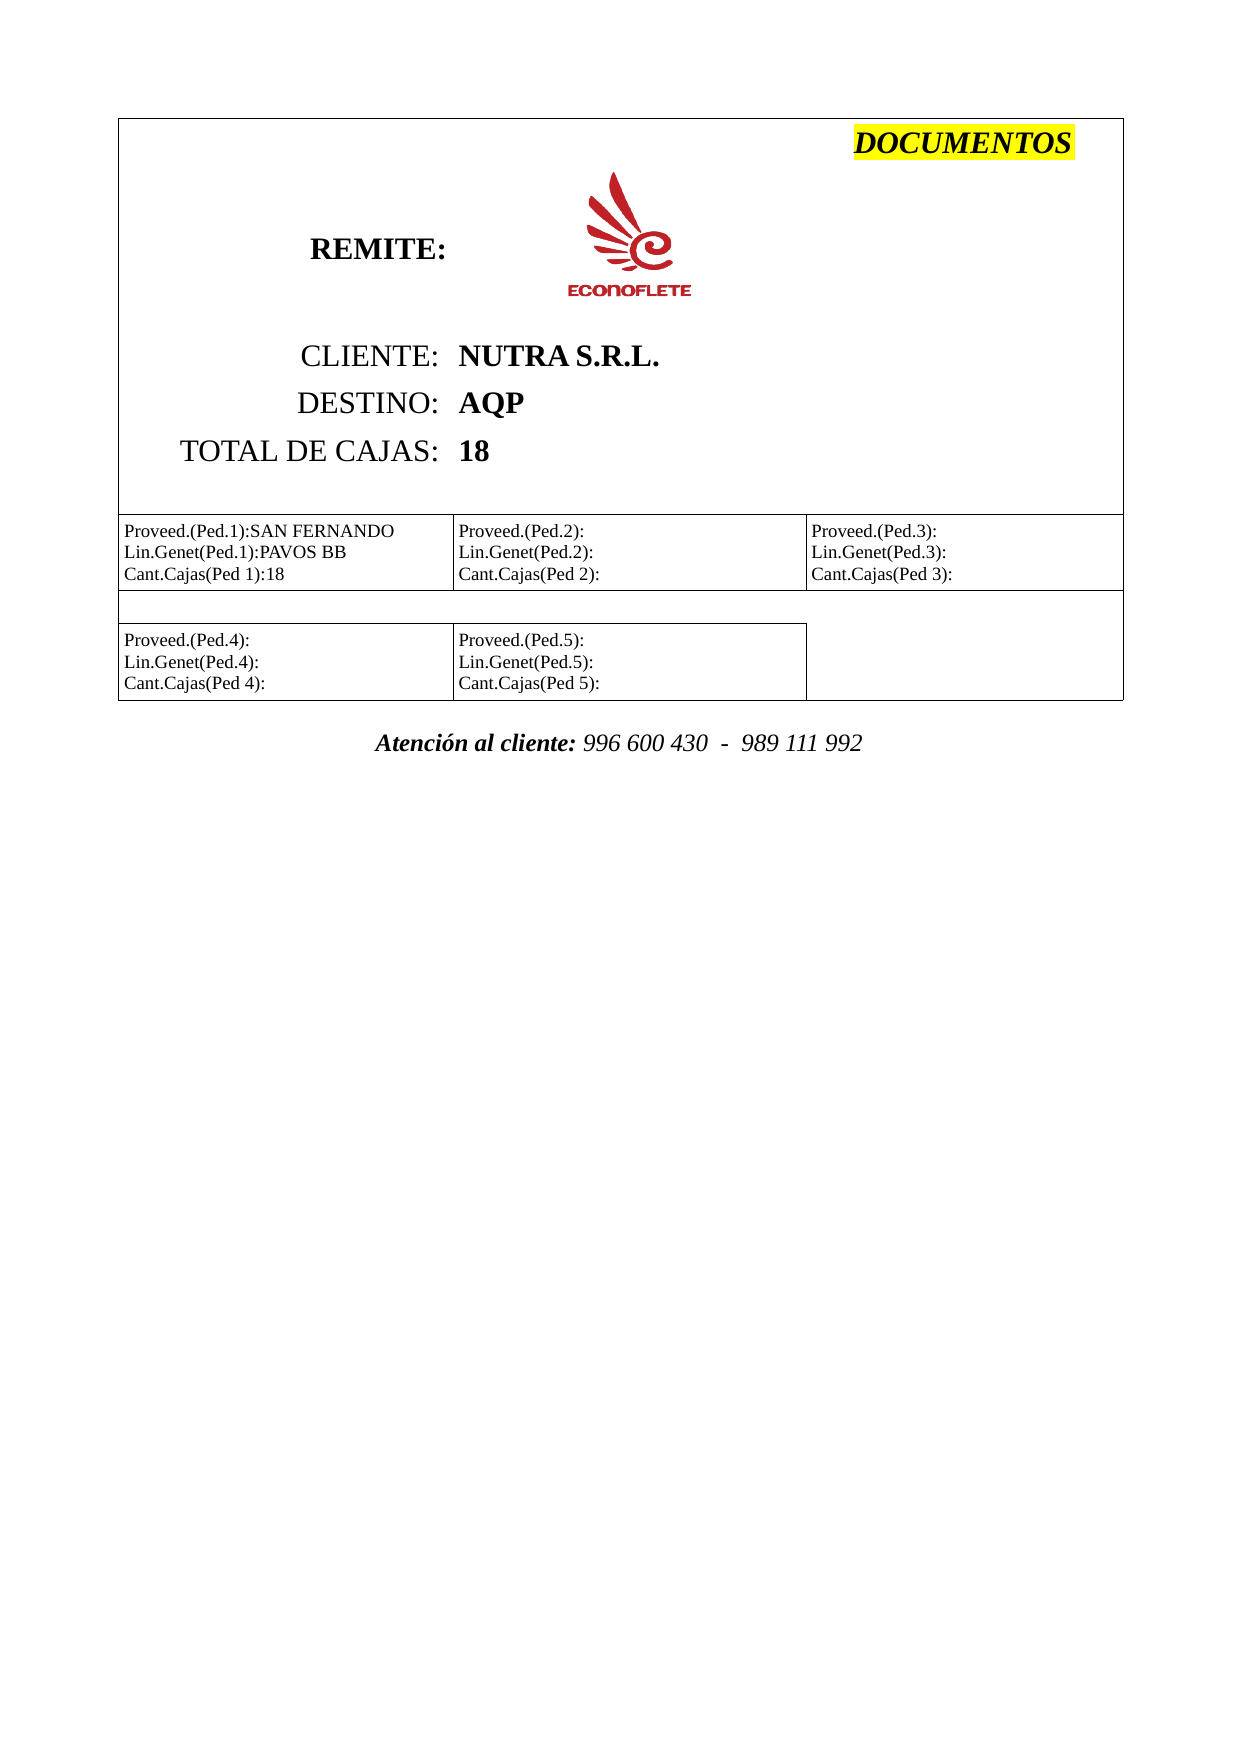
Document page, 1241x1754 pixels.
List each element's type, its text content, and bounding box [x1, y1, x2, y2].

table_cell AQP [453, 379, 806, 426]
table_header [453, 119, 806, 166]
table_cell [453, 591, 806, 623]
table_cell [453, 474, 806, 514]
table_cell REMITE: [119, 166, 453, 332]
table_cell [119, 474, 453, 514]
table_cell Proveed.(Ped.3): Lin.Genet(Ped.3): Cant.Cajas(Ped 3): [807, 515, 1123, 590]
picture [552, 171, 707, 297]
table_cell Proveed.(Ped.1):SAN FERNANDO Lin.Genet(Ped.1):PAVOS BB Cant.Cajas(Ped 1):18 [119, 515, 453, 590]
table_header DOCUMENTOS [806, 119, 1123, 166]
table_cell [806, 591, 1123, 623]
table_cell Proveed.(Ped.4): Lin.Genet(Ped.4): Cant.Cajas(Ped 4): [119, 624, 453, 699]
table_cell Proveed.(Ped.5): Lin.Genet(Ped.5): Cant.Cajas(Ped 5): [454, 624, 806, 699]
table_cell CLIENTE: [119, 332, 453, 379]
table_cell [119, 591, 453, 623]
table_cell Proveed.(Ped.2): Lin.Genet(Ped.2): Cant.Cajas(Ped 2): [454, 515, 806, 590]
table_cell [806, 379, 1123, 426]
table_cell DESTINO: [119, 379, 453, 426]
table_cell TOTAL DE CAJAS: [119, 426, 453, 474]
table_cell [453, 166, 806, 332]
table_cell [806, 474, 1123, 514]
table_cell [807, 623, 1123, 699]
text Atención al cliente: 996 600 430 - 989 111 992 [118, 728, 1122, 757]
table_header [119, 119, 453, 166]
table_cell NUTRA S.R.L. [453, 332, 1123, 379]
table_cell [806, 166, 1123, 332]
table_cell 18 [453, 426, 1123, 474]
